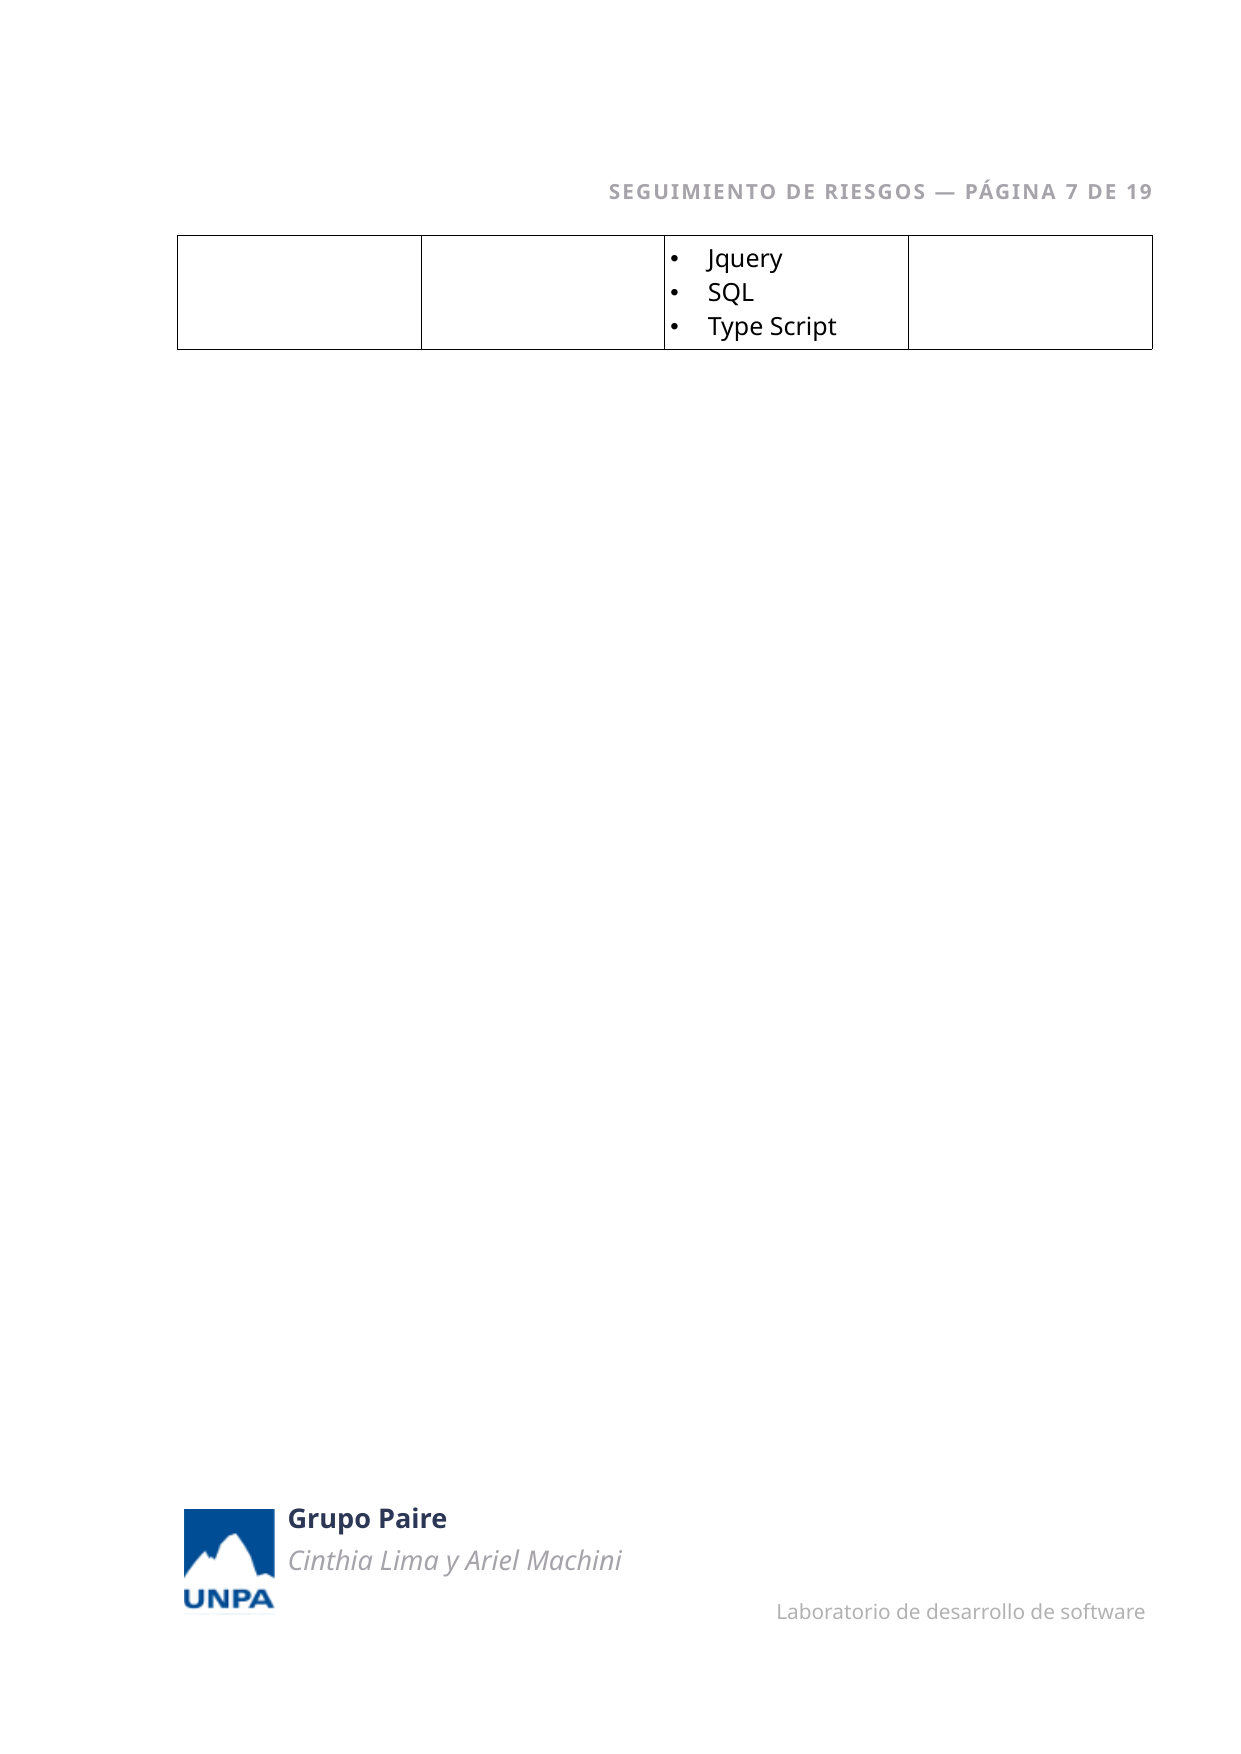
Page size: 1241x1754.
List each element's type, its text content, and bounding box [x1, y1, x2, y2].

table_cell - [178, 236, 421, 349]
table_cell Por el análisis realizado se descubrieron los lenguajes que se van a necesitar: HTML PHP Java Script CSS SASS Jquery SQL Type Script [665, 236, 908, 349]
picture [184, 1509, 275, 1615]
table_cell [422, 236, 664, 349]
table_cell [909, 236, 1152, 349]
